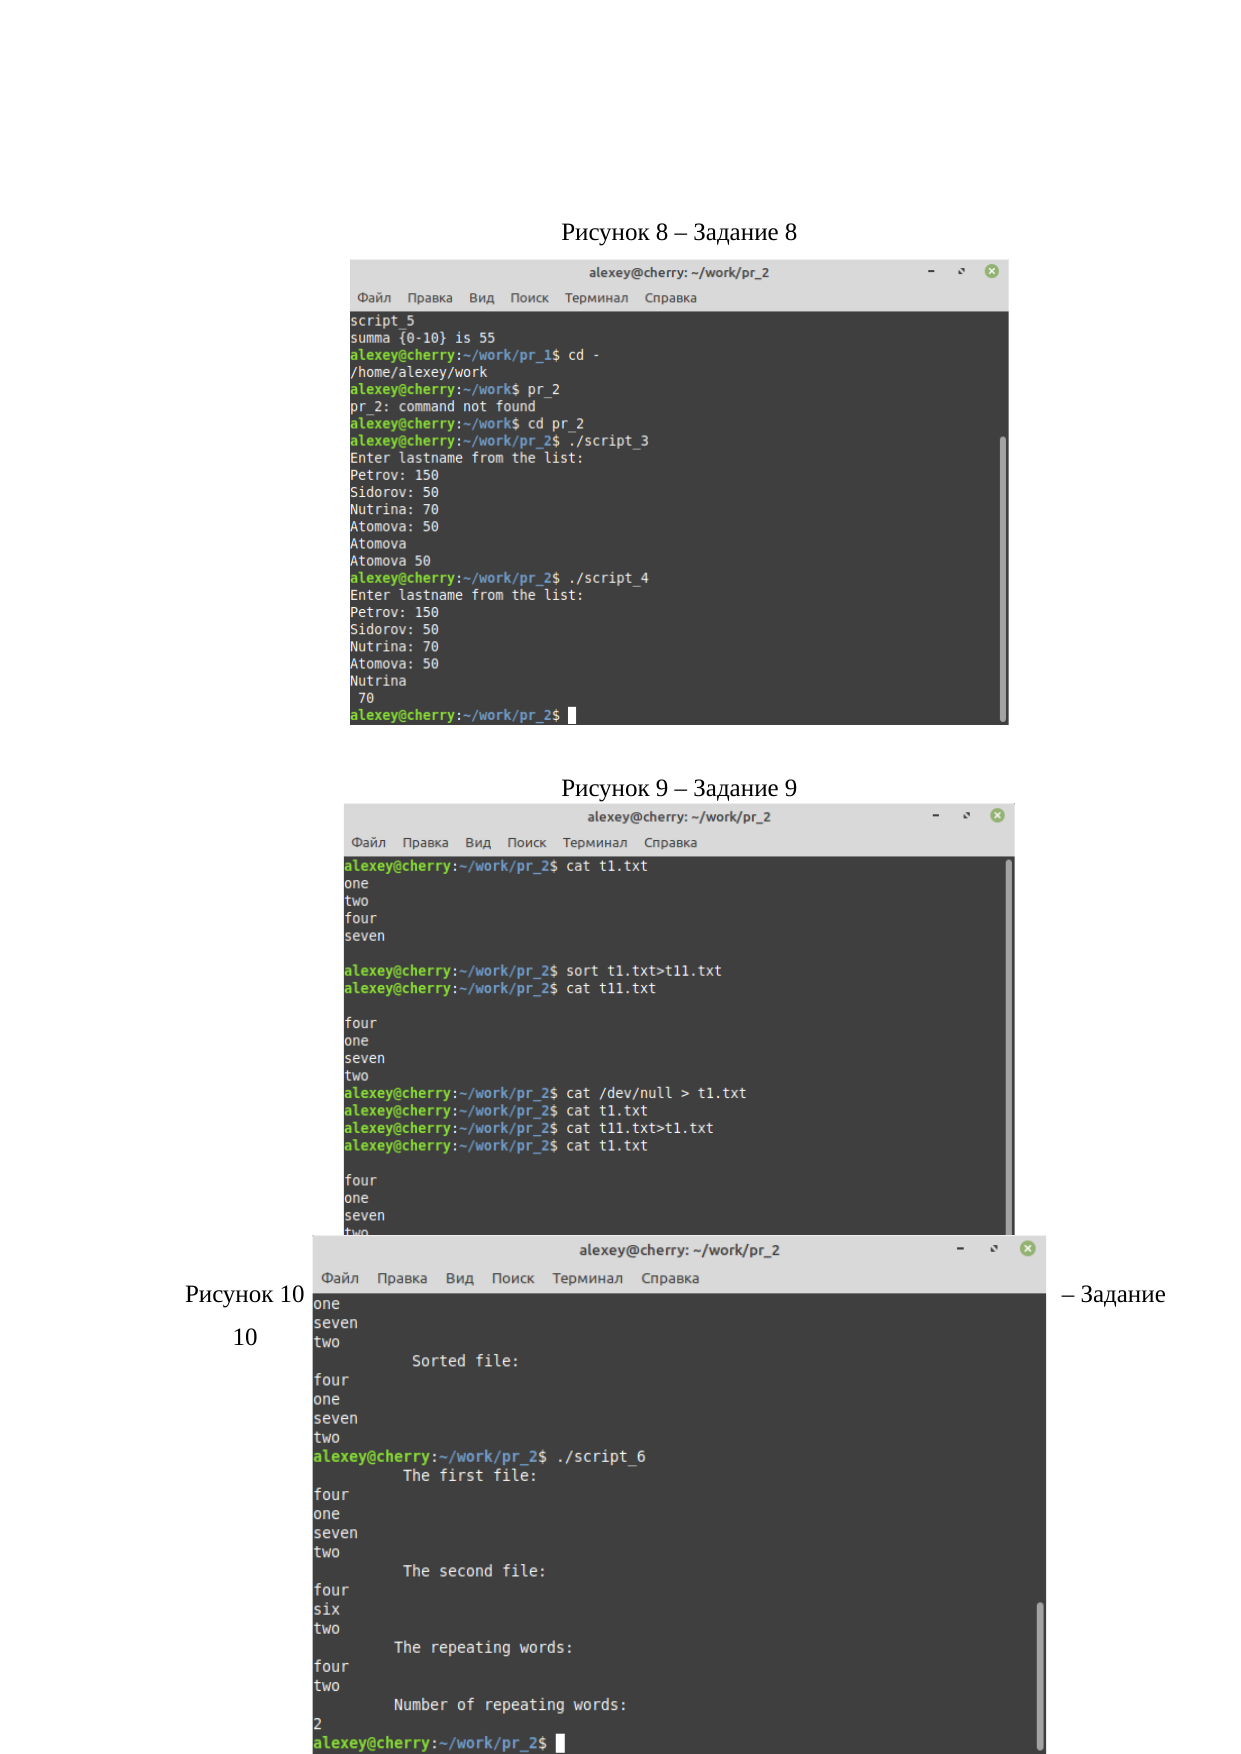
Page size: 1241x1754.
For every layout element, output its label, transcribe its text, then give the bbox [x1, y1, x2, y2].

text Рисунок 10 – Задание 10 [1047, 1279, 1181, 1351]
text Рисунок 8 – Задание 8 [177, 217, 1181, 245]
text Рисунок 10 – Задание 10 [177, 1279, 312, 1351]
text Рисунок 9 – Задание 9 [177, 773, 1181, 802]
